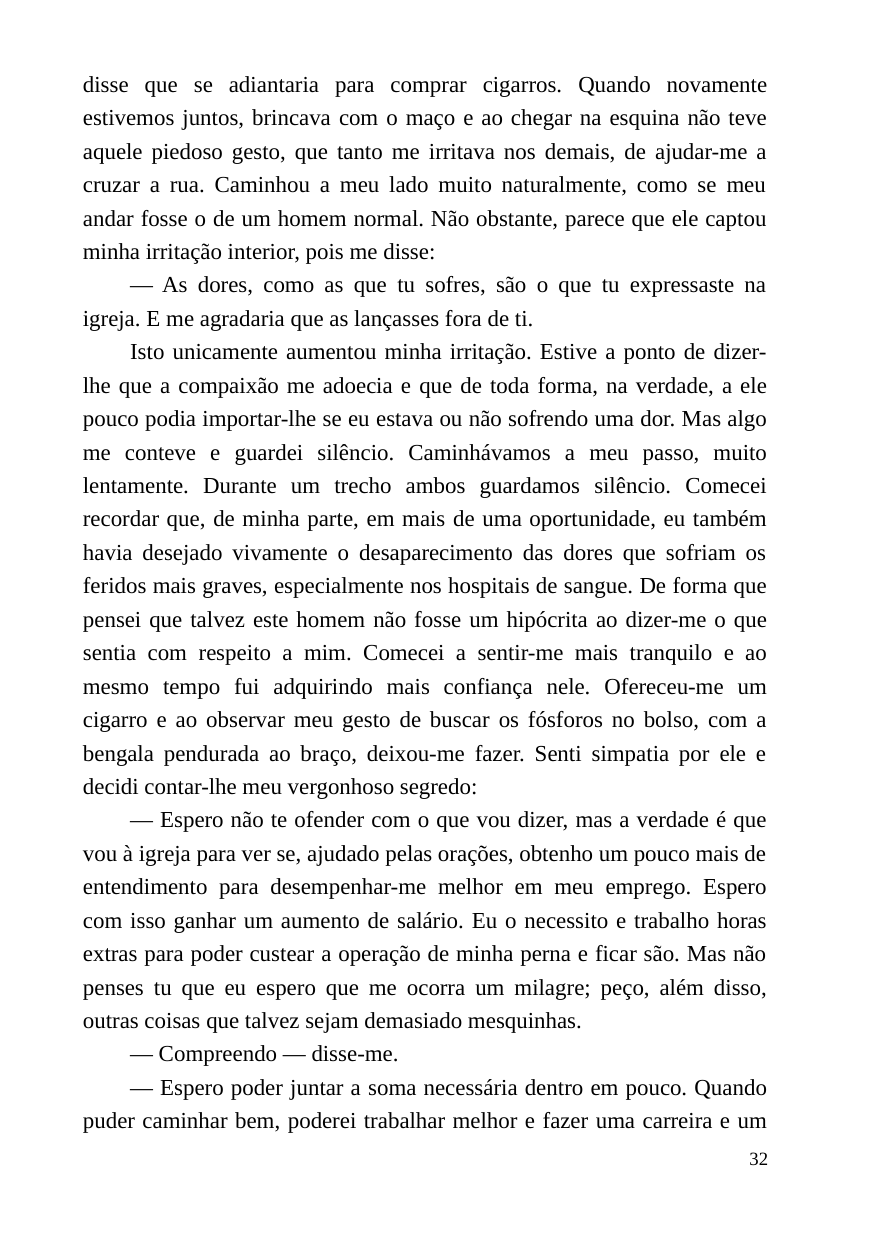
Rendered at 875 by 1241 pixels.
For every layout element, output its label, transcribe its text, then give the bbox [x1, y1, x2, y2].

text Isto unicamente aumentou minha irritação. Estive a ponto de dizer-lhe que a compaixão me adoecia e que de toda forma, na verdade, a ele pouco podia importar-lhe se eu estava ou não sofrendo uma dor. Mas algo me conteve e guardei silêncio. Caminhávamos a meu passo, muito lentamente. Durante um trecho ambos guardamos silêncio. Comecei recordar que, de minha parte, em mais de uma oportunidade, eu também havia desejado vivamente o desaparecimento das dores que sofriam os feridos mais graves, especialmente nos hospitais de sangue. De forma que pensei que talvez este homem não fosse um hipócrita ao dizer-me o que sentia com respeito a mim. Comecei a sentir-me mais tranquilo e ao mesmo tempo fui adquirindo mais confiança nele. Ofereceu-me um cigarro e ao observar meu gesto de buscar os fósforos no bolso, com a bengala pendurada ao braço, deixou-me fazer. Senti simpatia por ele e decidi contar-lhe meu vergonhoso segredo: [83, 338, 768, 799]
text — Espero poder juntar a soma necessária dentro em pouco. Quando puder caminhar bem, poderei trabalhar melhor e fazer uma carreira e um [83, 1074, 768, 1134]
text — As dores, como as que tu sofres, são o que tu expressaste na igreja. E me agradaria que as lançasses fora de ti. [83, 271, 768, 331]
text disse que se adiantaria para comprar cigarros. Quando novamente estivemos juntos, brincava com o maço e ao chegar na esquina não teve aquele piedoso gesto, que tanto me irritava nos demais, de ajudar-me a cruzar a rua. Caminhou a meu lado muito naturalmente, como se meu andar fosse o de um homem normal. Não obstante, parece que ele captou minha irritação interior, pois me disse: [83, 71, 768, 264]
text — Compreendo — disse-me. [83, 1041, 768, 1067]
text — Espero não te ofender com o que vou dizer, mas a verdade é que vou à igreja para ver se, ajudado pelas orações, obtenho um pouco mais de entendimento para desempenhar-me melhor em meu emprego. Espero com isso ganhar um aumento de salário. Eu o necessito e trabalho horas extras para poder custear a operação de minha perna e ficar são. Mas não penses tu que eu espero que me ocorra um milagre; peço, além disso, outras coisas que talvez sejam demasiado mesquinhas. [83, 806, 768, 1033]
